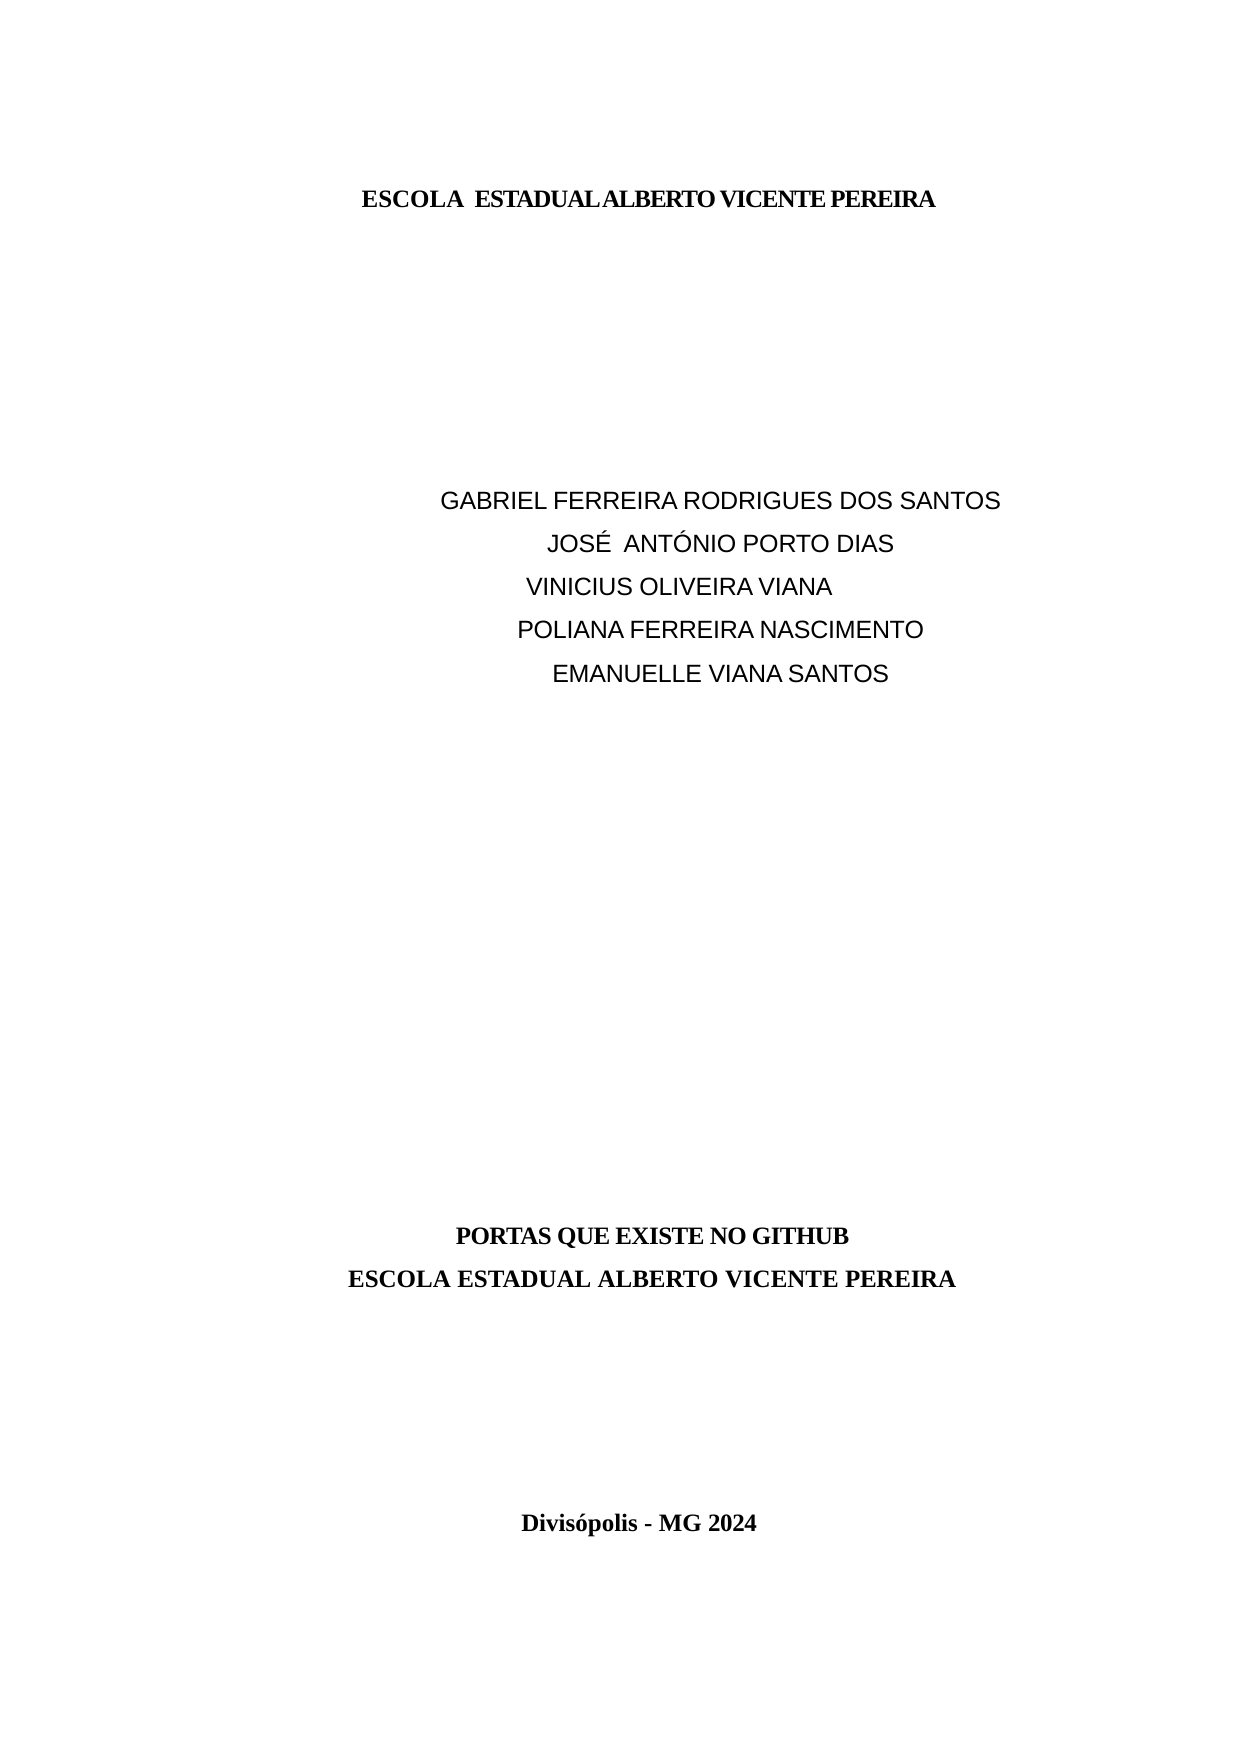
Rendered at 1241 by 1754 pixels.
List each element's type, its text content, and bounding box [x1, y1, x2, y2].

text POLIANA FERREIRA NASCIMENTO [354, 615, 1004, 644]
text Divisópolis - MG 2024 [177, 1508, 757, 1537]
text EMANUELLE VIANA SANTOS [354, 658, 1004, 687]
text GABRIEL FERREIRA RODRIGUES DOS SANTOS [354, 486, 1004, 515]
text PORTAS QUE EXISTE NO GITHUB [183, 1221, 1122, 1249]
text ESCOLA ESTADUAL ALBERTO VICENTE PEREIRA [177, 184, 1121, 213]
text ESCOLA ESTADUAL ALBERTO VICENTE PEREIRA [183, 1264, 1121, 1293]
text JOSÉ ANTÓNIO PORTO DIAS [354, 529, 1004, 558]
text VINICIUS OLIVEIRA VIANA [354, 572, 1004, 601]
